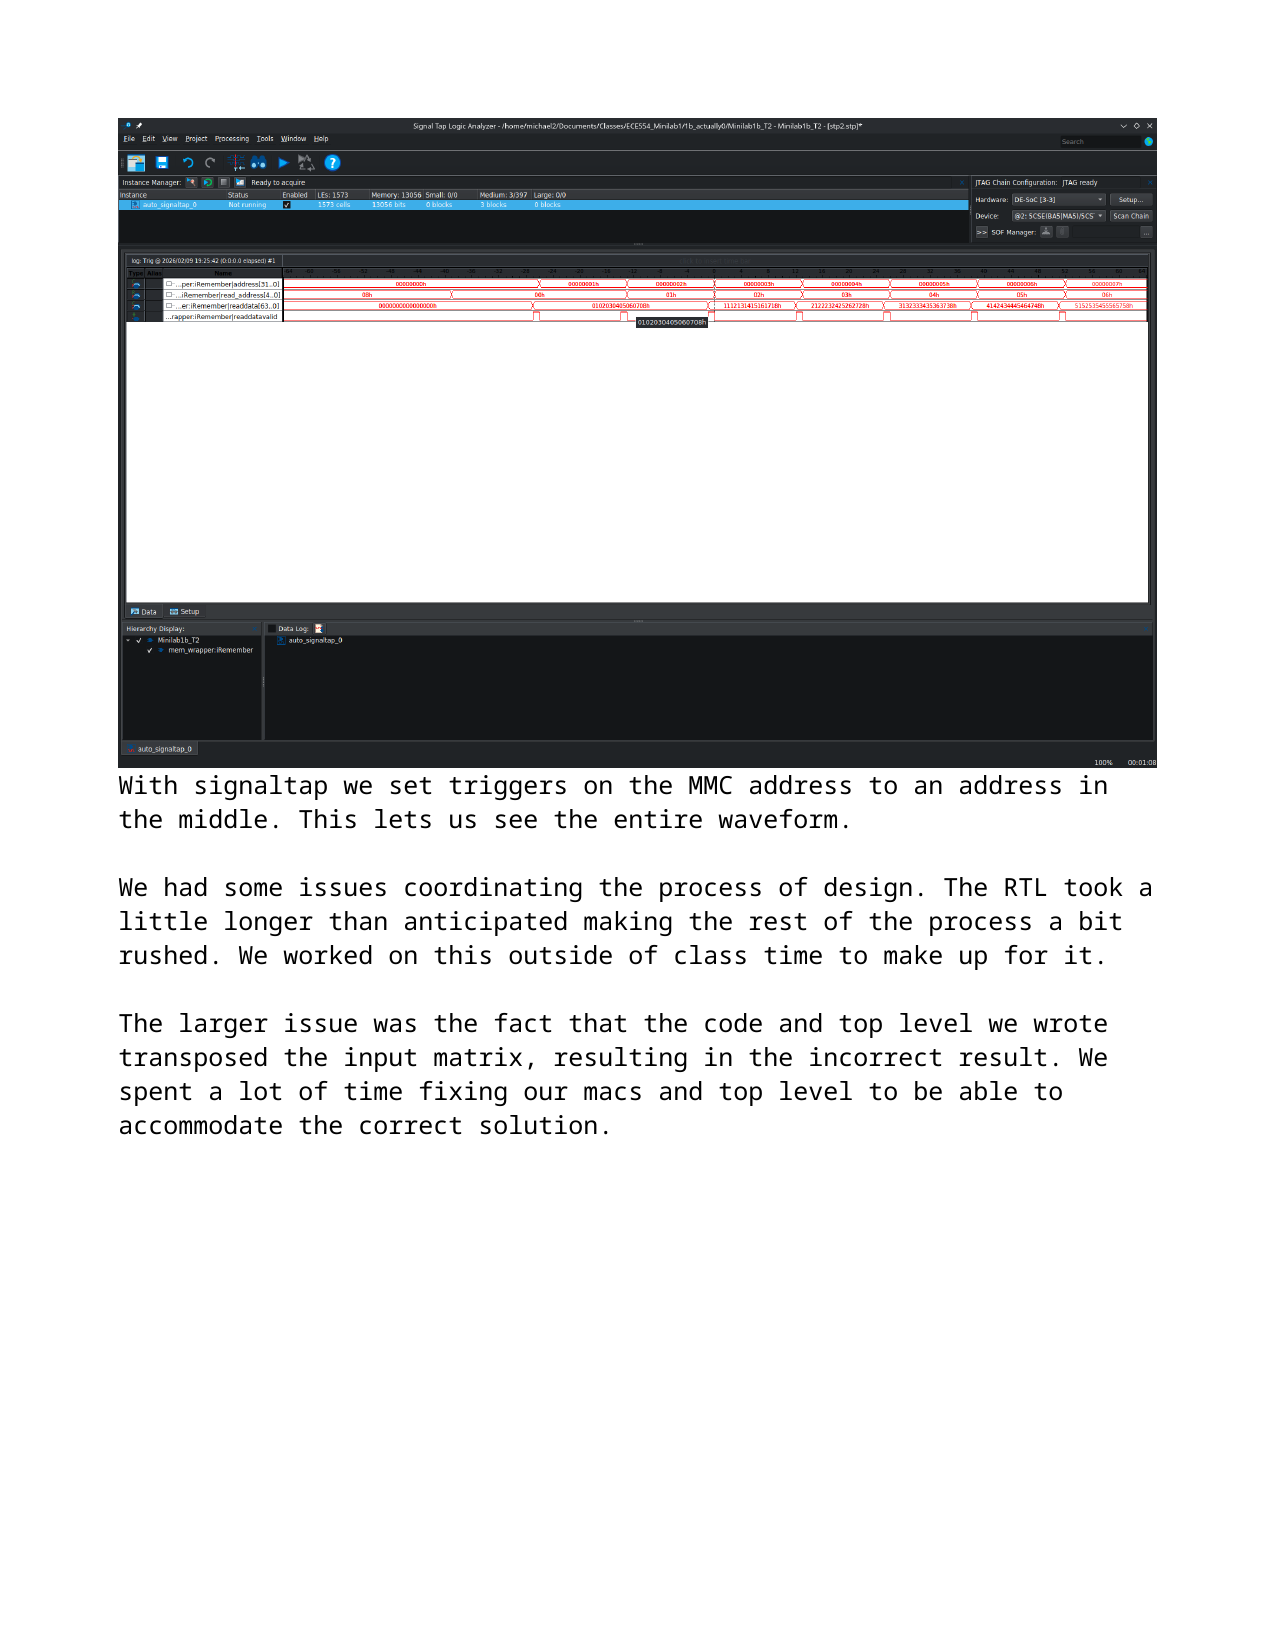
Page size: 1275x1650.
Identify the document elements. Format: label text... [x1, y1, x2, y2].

text The larger issue was the fact that the code and top level we wrote transposed the input matrix, resulting in the incorrect result. We spent a lot of time fixing our macs and top level to be able to accommodate the correct solution. [118, 1006, 1157, 1142]
text We had some issues coordinating the process of design. The RTL took a little longer than anticipated making the rest of the process a bit rushed. We worked on this outside of class time to make up for it. [118, 869, 1157, 972]
text With signaltap we set triggers on the MMC address to an address in the middle. This lets us see the entire waveform. [118, 768, 1157, 835]
